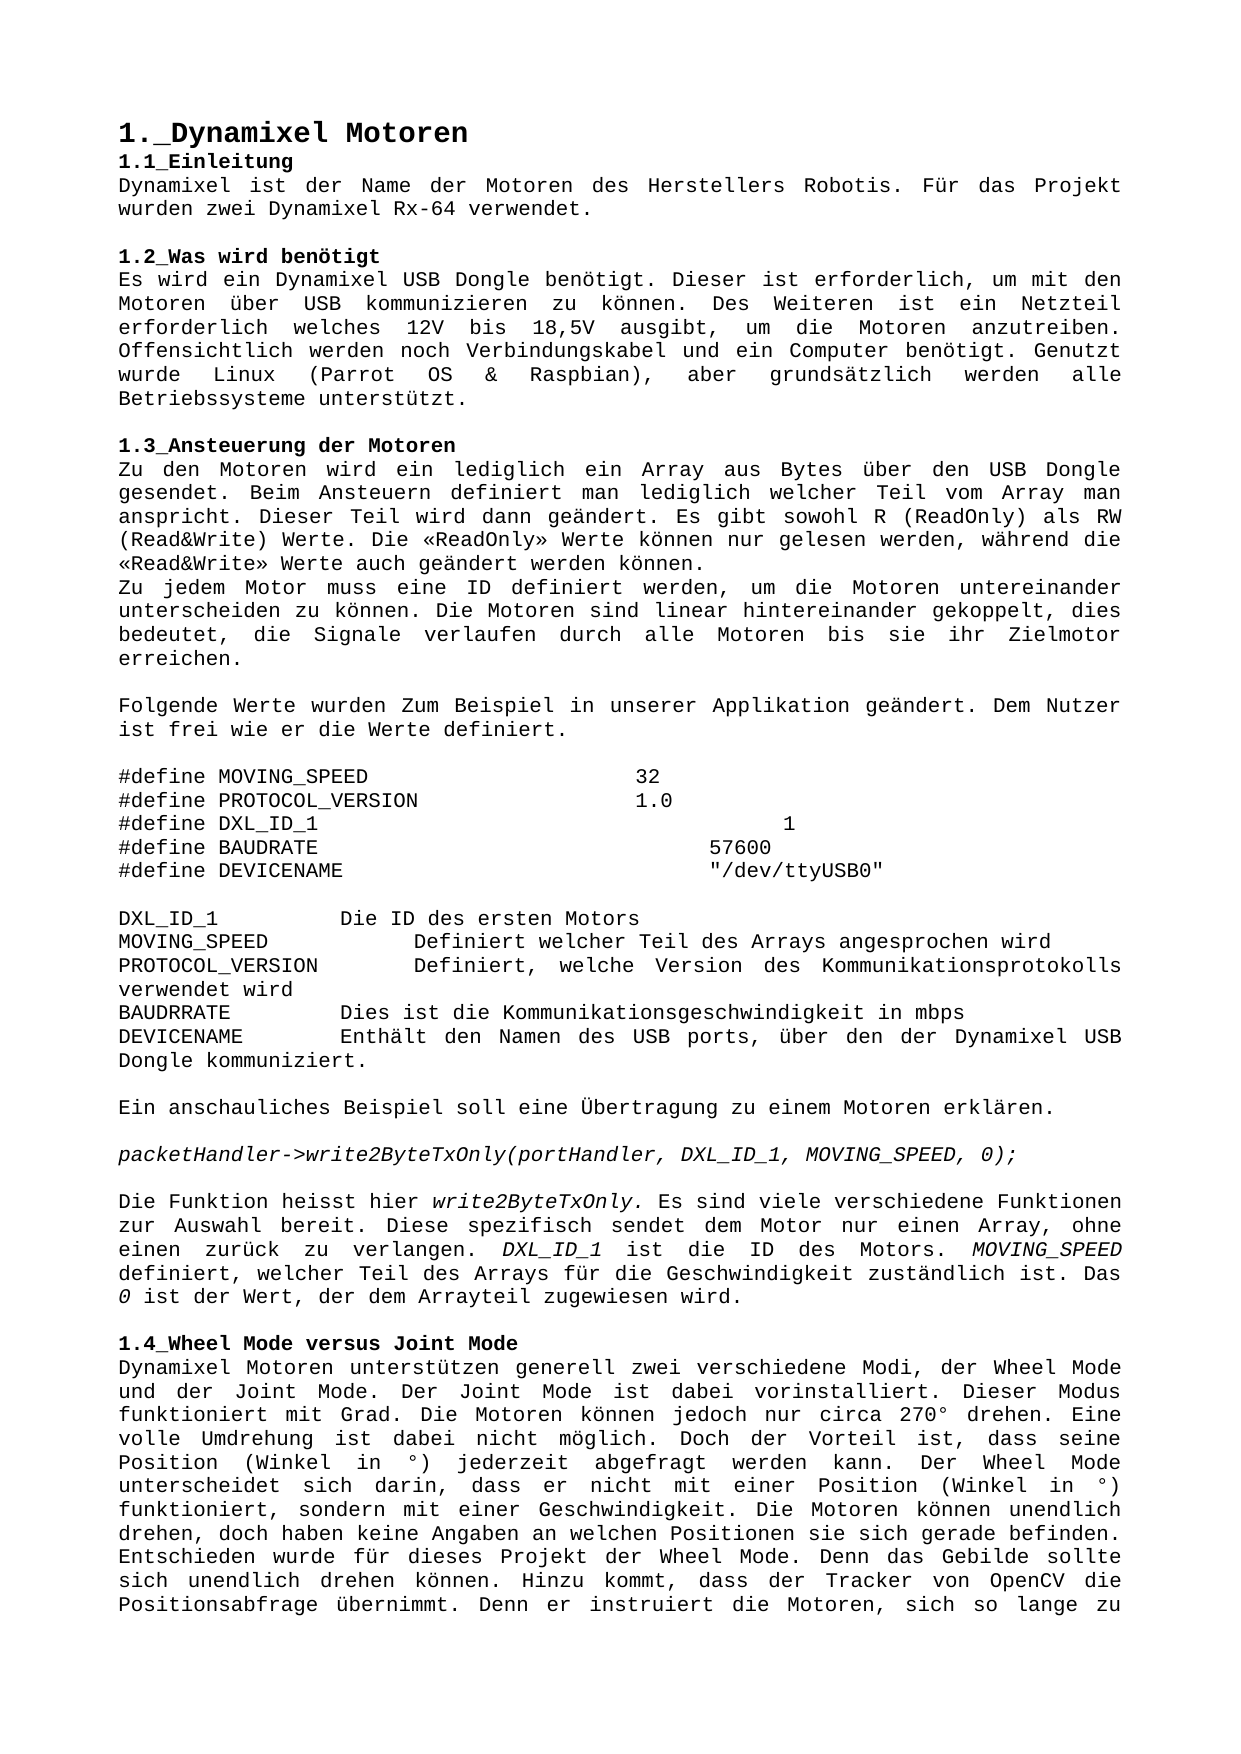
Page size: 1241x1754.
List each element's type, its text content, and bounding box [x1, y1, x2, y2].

text DXL_ID_1 Die ID des ersten Motors [118, 908, 1122, 931]
text #define DXL_ID_1 1 [118, 813, 1122, 837]
text Die Funktion heisst hier write2ByteTxOnly. Es sind viele verschiedene Funktionen zur Auswahl bereit. Diese spezifisch sendet dem Motor nur einen Array, ohne einen zurück zu verlangen. DXL_ID_1 ist die ID des Motors. MOVING_SPEED definiert, welcher Teil des Arrays für die Geschwindigkeit zuständlich ist. Das 0 ist der Wert, der dem Arrayteil zugewiesen wird. [118, 1192, 1122, 1310]
text 1.3_Ansteuerung der Motoren [118, 435, 1122, 458]
text #define DEVICENAME "/dev/ttyUSB0" [118, 861, 1122, 884]
text #define MOVING_SPEED 32 [118, 766, 1122, 789]
text Es wird ein Dynamixel USB Dongle benötigt. Dieser ist erforderlich, um mit den Motoren über USB kommunizieren zu können. Des Weiteren ist ein Netzteil erforderlich welches 12V bis 18,5V ausgibt, um die Motoren anzutreiben. Offensichtlich werden noch Verbindungskabel und ein Computer benötigt. Genutzt wurde Linux (Parrot OS & Raspbian), aber grundsätzlich werden alle Betriebssysteme unterstützt. [118, 269, 1122, 411]
text MOVING_SPEED Definiert welcher Teil des Arrays angesprochen wird [118, 931, 1122, 955]
text BAUDRRATE Dies ist die Kommunikationsgeschwindigkeit in mbps [118, 1002, 1122, 1026]
text Dynamixel Motoren unterstützen generell zwei verschiedene Modi, der Wheel Mode und der Joint Mode. Der Joint Mode ist dabei vorinstalliert. Dieser Modus funktioniert mit Grad. Die Motoren können jedoch nur circa 270° drehen. Eine volle Umdrehung ist dabei nicht möglich. Doch der Vorteil ist, dass seine Position (Winkel in °) jederzeit abgefragt werden kann. Der Wheel Mode unterscheidet sich darin, dass er nicht mit einer Position (Winkel in °) funktioniert, sondern mit einer Geschwindigkeit. Die Motoren können unendlich drehen, doch haben keine Angaben an welchen Positionen sie sich gerade befinden. Entschieden wurde für dieses Projekt der Wheel Mode. Denn das Gebilde sollte sich unendlich drehen können. Hinzu kommt, dass der Tracker von OpenCV die Positionsabfrage übernimmt. Denn er instruiert die Motoren, sich so lange zu [118, 1357, 1122, 1617]
text Ein anschauliches Beispiel soll eine Übertragung zu einem Motoren erklären. [118, 1097, 1122, 1121]
text 1.1_Einleitung [118, 151, 1122, 175]
text packetHandler->write2ByteTxOnly(portHandler, DXL_ID_1, MOVING_SPEED, 0); [118, 1144, 1122, 1168]
text Folgende Werte wurden Zum Beispiel in unserer Applikation geändert. Dem Nutzer ist frei wie er die Werte definiert. [118, 695, 1122, 742]
text 1.2_Was wird benötigt [118, 246, 1122, 269]
text Zu jedem Motor muss eine ID definiert werden, um die Motoren untereinander unterscheiden zu können. Die Motoren sind linear hintereinander gekoppelt, dies bedeutet, die Signale verlaufen durch alle Motoren bis sie ihr Zielmotor erreichen. [118, 577, 1122, 671]
text 1.4_Wheel Mode versus Joint Mode [118, 1333, 1122, 1357]
text PROTOCOL_VERSION Definiert, welche Version des Kommunikationsprotokolls verwendet wird [118, 955, 1122, 1002]
text #define PROTOCOL_VERSION 1.0 [118, 789, 1122, 813]
text 1._Dynamixel Motoren [118, 118, 1122, 151]
text DEVICENAME Enthält den Namen des USB ports, über den der Dynamixel USB Dongle kommuniziert. [118, 1026, 1122, 1073]
text Zu den Motoren wird ein lediglich ein Array aus Bytes über den USB Dongle gesendet. Beim Ansteuern definiert man lediglich welcher Teil vom Array man anspricht. Dieser Teil wird dann geändert. Es gibt sowohl R (ReadOnly) als RW (Read&Write) Werte. Die «ReadOnly» Werte können nur gelesen werden, während die «Read&Write» Werte auch geändert werden können. [118, 458, 1122, 577]
text #define BAUDRATE 57600 [118, 837, 1122, 861]
text Dynamixel ist der Name der Motoren des Herstellers Robotis. Für das Projekt wurden zwei Dynamixel Rx-64 verwendet. [118, 175, 1122, 222]
